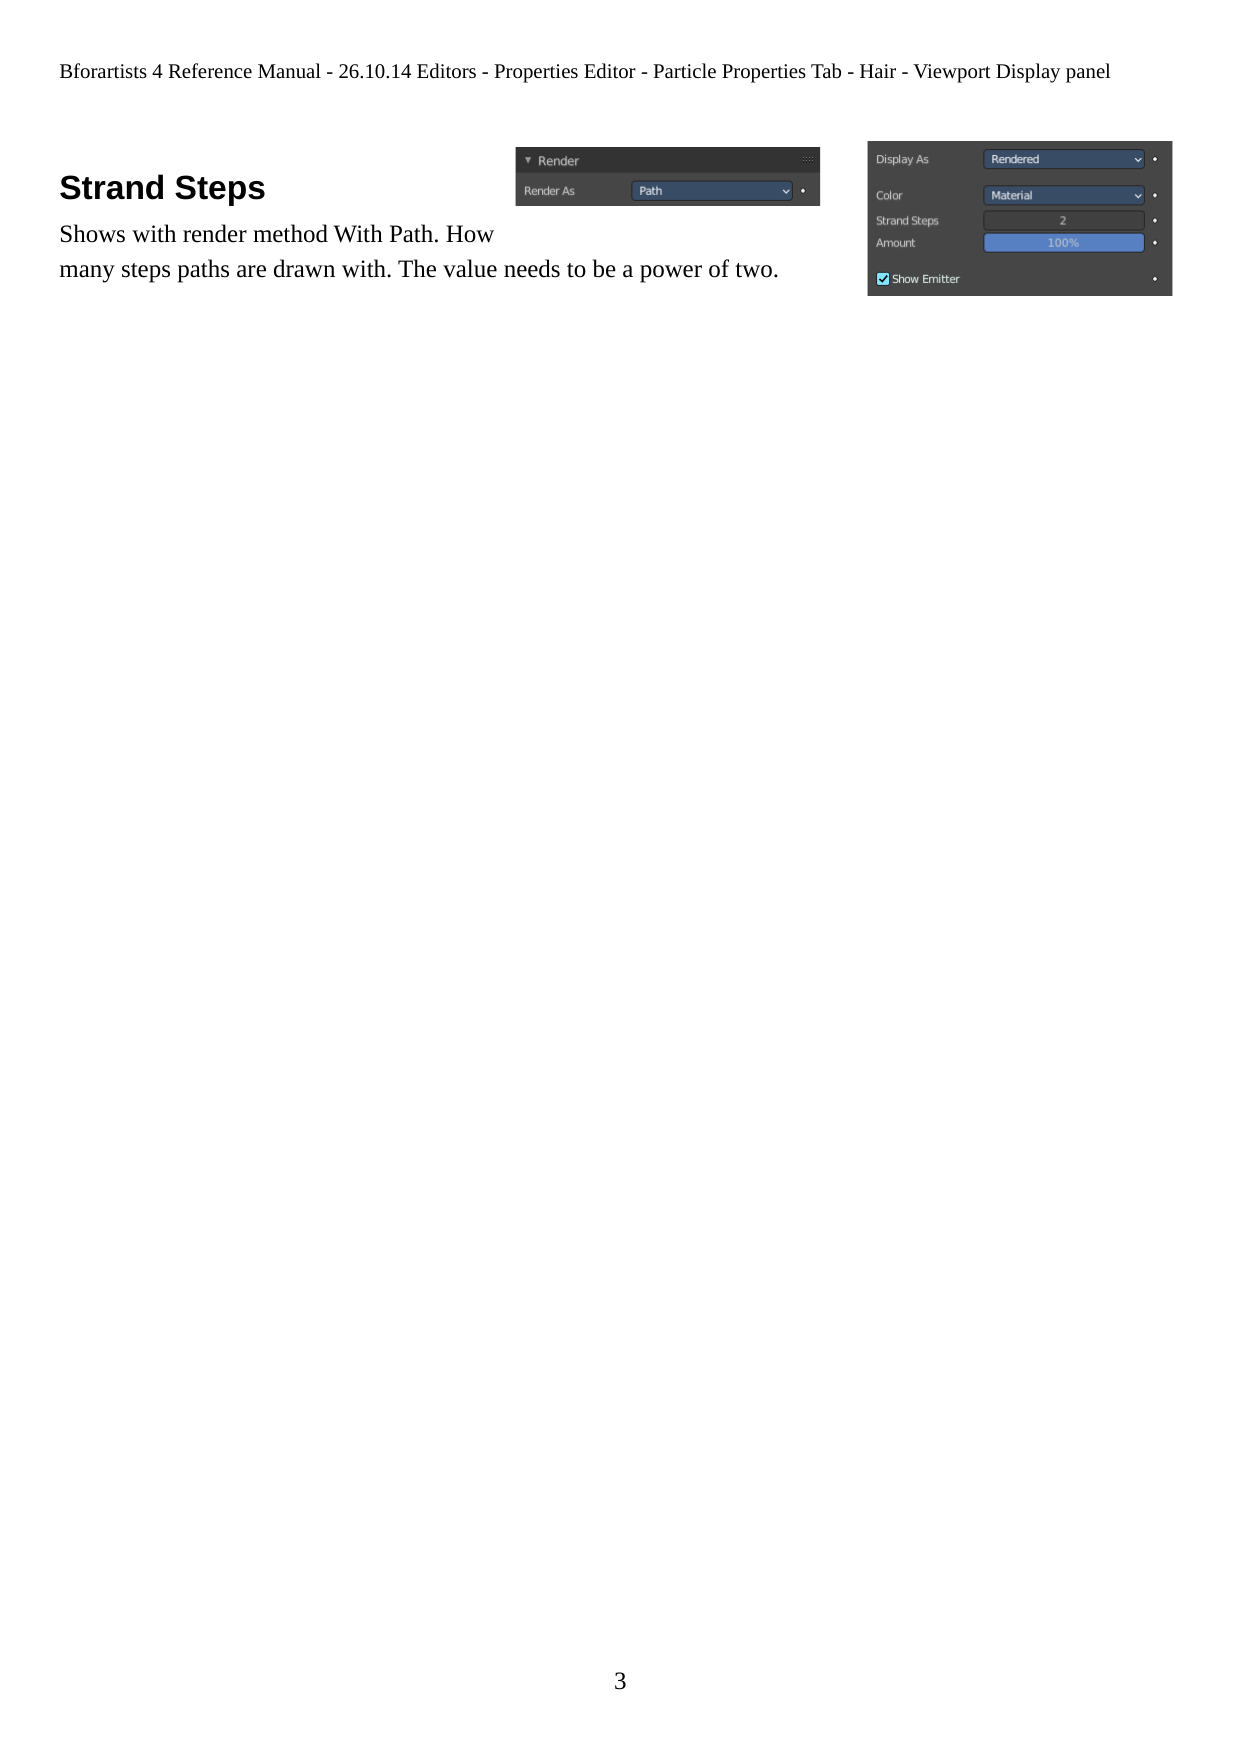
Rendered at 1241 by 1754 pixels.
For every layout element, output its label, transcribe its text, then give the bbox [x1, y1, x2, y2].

picture [867, 141, 1173, 296]
subtitle Strand Steps [59, 168, 867, 207]
subtitle [1173, 168, 1181, 207]
picture [515, 147, 821, 206]
text Shows with render method With Path. How many steps paths are drawn with. The value needs to be a power of two. [59, 219, 867, 283]
